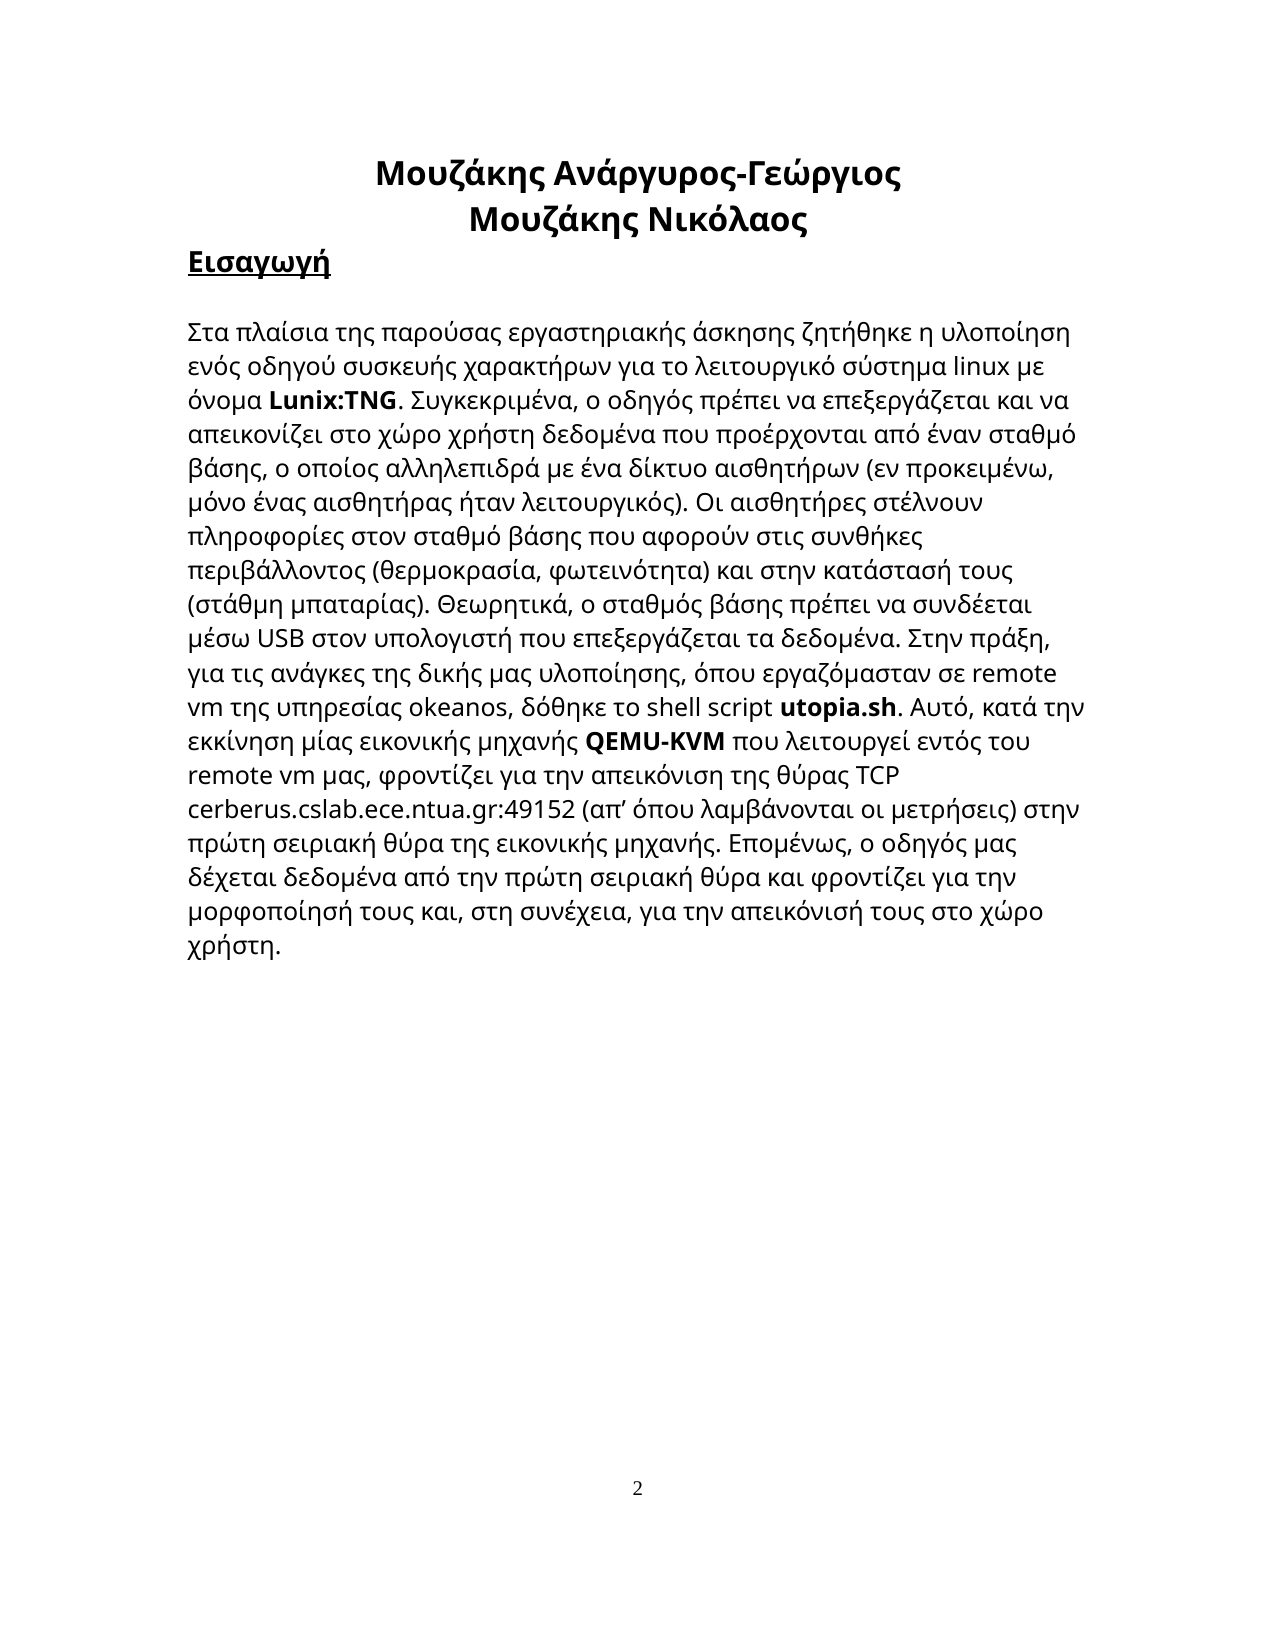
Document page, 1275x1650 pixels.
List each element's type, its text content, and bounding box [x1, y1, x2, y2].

text Στα πλαίσια της παρούσας εργαστηριακής άσκησης ζητήθηκε η υλοποίηση ενός οδηγού συσκευής χαρακτήρων για το λειτουργικό σύστημα linux με όνομα Lunix:TNG. Συγκεκριμένα, ο οδηγός πρέπει να επεξεργάζεται και να απεικονίζει στο χώρο χρήστη δεδομένα που προέρχονται από έναν σταθμό βάσης, ο οποίος αλληλεπιδρά με ένα δίκτυο αισθητήρων (εν προκειμένω, μόνο ένας αισθητήρας ήταν λειτουργικός). Οι αισθητήρες στέλνουν πληροφορίες στον σταθμό βάσης που αφορούν στις συνθήκες περιβάλλοντος (θερμοκρασία, φωτεινότητα) και στην κατάστασή τους (στάθμη μπαταρίας). Θεωρητικά, ο σταθμός βάσης πρέπει να συνδέεται μέσω USB στον υπολογιστή που επεξεργάζεται τα δεδομένα. Στην πράξη, για τις ανάγκες της δικής μας υλοποίησης, όπου εργαζόμασταν σε remote vm της υπηρεσίας okeanos, δόθηκε το shell script utopia.sh. Αυτό, κατά την εκκίνηση μίας εικονικής μηχανής QEMU-KVM που λειτουργεί εντός του remote vm μας, φροντίζει για την απεικόνιση της θύρας TCP cerberus.cslab.ece.ntua.gr:49152 (απ’ όπου λαμβάνονται οι μετρήσεις) στην πρώτη σειριακή θύρα της εικονικής μηχανής. Επομένως, ο οδηγός μας δέχεται δεδομένα από την πρώτη σειριακή θύρα και φροντίζει για την μορφοποίησή τους και, στη συνέχεια, για την απεικόνισή τους στο χώρο χρήστη. [187, 314, 1087, 962]
text Μουζάκης Ανάργυρος-Γεώργιος [187, 150, 1087, 195]
text Μουζάκης Νικόλαος [187, 195, 1087, 241]
text Εισαγωγή [187, 241, 1087, 281]
